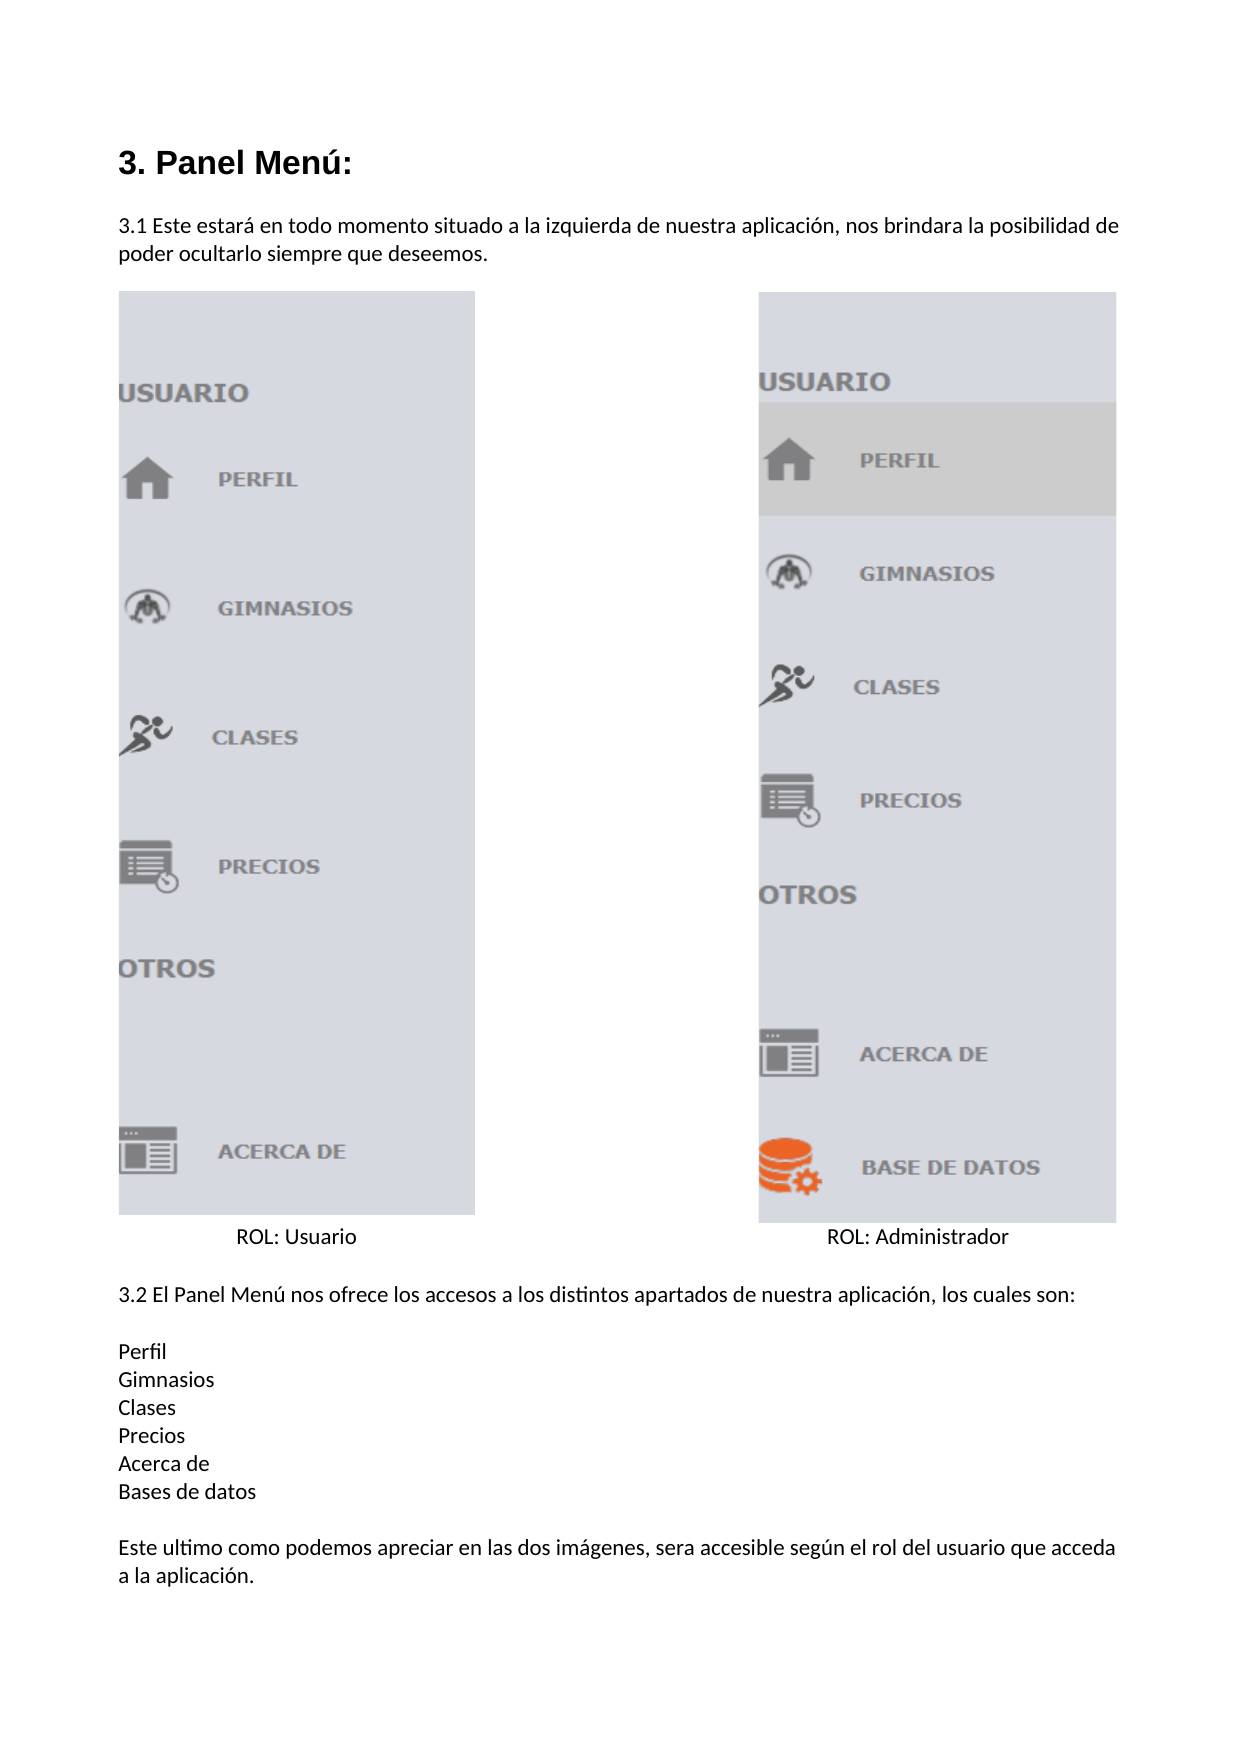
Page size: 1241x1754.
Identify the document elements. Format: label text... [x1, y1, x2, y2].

subtitle 3. Panel Menú: [118, 143, 1122, 182]
text ROL: Usuario ROL: Administrador [118, 297, 1122, 1250]
text Gimnasios [118, 1365, 1122, 1393]
picture [758, 292, 1117, 1223]
text Perfil [118, 1337, 1122, 1365]
picture [118, 291, 475, 1215]
text 3.2 El Panel Menú nos ofrece los accesos a los distintos apartados de nuestra aplicación, los cuales son: [118, 1280, 1122, 1308]
text Bases de datos Este ultimo como podemos apreciar en las dos imágenes, sera accesible según el rol del usuario que acceda a la aplicación. [118, 1477, 1122, 1589]
text Precios Acerca de [118, 1421, 1122, 1477]
text Clases [118, 1393, 1122, 1421]
text 3.1 Este estará en todo momento situado a la izquierda de nuestra aplicación, nos brindara la posibilidad de poder ocultarlo siempre que deseemos. [118, 211, 1122, 267]
